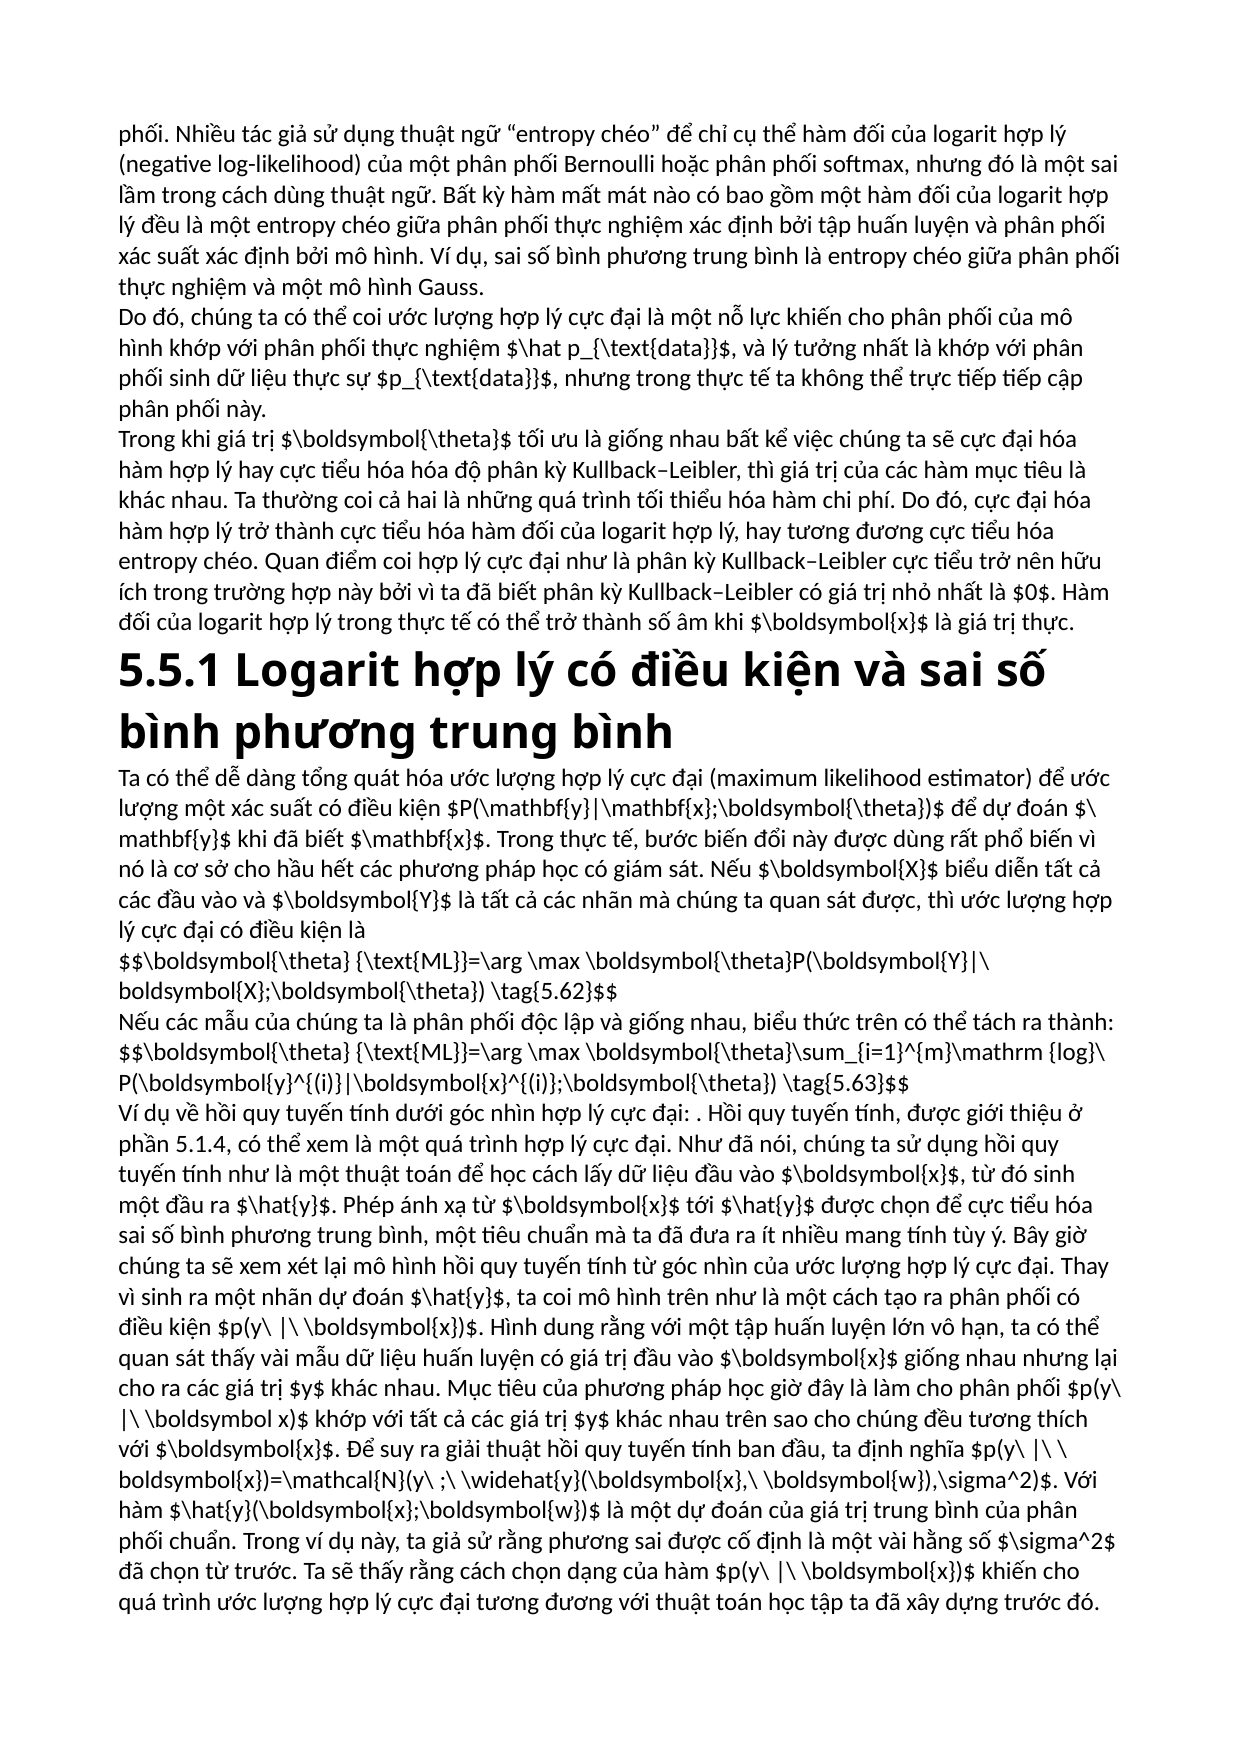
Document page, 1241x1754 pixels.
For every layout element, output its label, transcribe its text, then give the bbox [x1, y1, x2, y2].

text Do đó, chúng ta có thể coi ước lượng hợp lý cực đại là một nỗ lực khiến cho phân phối của mô hình khớp với phân phối thực nghiệm $\hat p_{\text{data}}$, và lý tưởng nhất là khớp với phân phối sinh dữ liệu thực sự $p_{\text{data}}$, nhưng trong thực tế ta không thể trực tiếp tiếp cập phân phối này. [118, 301, 1122, 423]
text $$\boldsymbol{\theta} {\text{ML}}=\arg \max \boldsymbol{\theta}\sum_{i=1}^{m}\mathrm {log}\ P(\boldsymbol{y}^{(i)}|\boldsymbol{x}^{(i)};\boldsymbol{\theta}) \tag{5.63}$$ [118, 1036, 1122, 1097]
text Nếu các mẫu của chúng ta là phân phối độc lập và giống nhau, biểu thức trên có thể tách ra thành: [118, 1006, 1122, 1036]
text $$\boldsymbol{\theta} {\text{ML}}=\arg \max \boldsymbol{\theta}P(\boldsymbol{Y}|\boldsymbol{X};\boldsymbol{\theta}) \tag{5.62}$$ [118, 945, 1122, 1006]
text Ta có thể dễ dàng tổng quát hóa ước lượng hợp lý cực đại (maximum likelihood estimator) để ước lượng một xác suất có điều kiện $P(\mathbf{y}|\mathbf{x};\boldsymbol{\theta})$ để dự đoán $\mathbf{y}$ khi đã biết $\mathbf{x}$. Trong thực tế, bước biến đổi này được dùng rất phổ biến vì nó là cơ sở cho hầu hết các phương pháp học có giám sát. Nếu $\boldsymbol{X}$ biểu diễn tất cả các đầu vào và $\boldsymbol{Y}$ là tất cả các nhãn mà chúng ta quan sát được, thì ước lượng hợp lý cực đại có điều kiện là [118, 762, 1122, 945]
text phối. Nhiều tác giả sử dụng thuật ngữ “entropy chéo” để chỉ cụ thể hàm đối của logarit hợp lý (negative log-likelihood) của một phân phối Bernoulli hoặc phân phối softmax, nhưng đó là một sai lầm trong cách dùng thuật ngữ. Bất kỳ hàm mất mát nào có bao gồm một hàm đối của logarit hợp lý đều là một entropy chéo giữa phân phối thực nghiệm xác định bởi tập huấn luyện và phân phối xác suất xác định bởi mô hình. Ví dụ, sai số bình phương trung bình là entropy chéo giữa phân phối thực nghiệm và một mô hình Gauss. [118, 118, 1122, 301]
text Trong khi giá trị $\boldsymbol{\theta}$ tối ưu là giống nhau bất kể việc chúng ta sẽ cực đại hóa hàm hợp lý hay cực tiểu hóa hóa độ phân kỳ Kullback–Leibler, thì giá trị của các hàm mục tiêu là khác nhau. Ta thường coi cả hai là những quá trình tối thiểu hóa hàm chi phí. Do đó, cực đại hóa hàm hợp lý trở thành cực tiểu hóa hàm đối của logarit hợp lý, hay tương đương cực tiểu hóa entropy chéo. Quan điểm coi hợp lý cực đại như là phân kỳ Kullback–Leibler cực tiểu trở nên hữu ích trong trường hợp này bởi vì ta đã biết phân kỳ Kullback–Leibler có giá trị nhỏ nhất là $0$. Hàm đối của logarit hợp lý trong thực tế có thể trở thành số âm khi $\boldsymbol{x}$ là giá trị thực. [118, 423, 1122, 637]
subtitle 5.5.1 Logarit hợp lý có điều kiện và sai số bình phương trung bình [118, 637, 1122, 762]
text Ví dụ về hồi quy tuyến tính dưới góc nhìn hợp lý cực đại: . Hồi quy tuyến tính, được giới thiệu ở phần 5.1.4, có thể xem là một quá trình hợp lý cực đại. Như đã nói, chúng ta sử dụng hồi quy tuyến tính như là một thuật toán để học cách lấy dữ liệu đầu vào $\boldsymbol{x}$, từ đó sinh một đầu ra $\hat{y}$. Phép ánh xạ từ $\boldsymbol{x}$ tới $\hat{y}$ được chọn để cực tiểu hóa sai số bình phương trung bình, một tiêu chuẩn mà ta đã đưa ra ít nhiều mang tính tùy ý. Bây giờ chúng ta sẽ xem xét lại mô hình hồi quy tuyến tính từ góc nhìn của ước lượng hợp lý cực đại. Thay vì sinh ra một nhãn dự đoán $\hat{y}$, ta coi mô hình trên như là một cách tạo ra phân phối có điều kiện $p(y\ |\ \boldsymbol{x})$. Hình dung rằng với một tập huấn luyện lớn vô hạn, ta có thể quan sát thấy vài mẫu dữ liệu huấn luyện có giá trị đầu vào $\boldsymbol{x}$ giống nhau nhưng lại cho ra các giá trị $y$ khác nhau. Mục tiêu của phương pháp học giờ đây là làm cho phân phối $p(y\ |\ \boldsymbol x)$ khớp với tất cả các giá trị $y$ khác nhau trên sao cho chúng đều tương thích với $\boldsymbol{x}$. Để suy ra giải thuật hồi quy tuyến tính ban đầu, ta định nghĩa $p(y\ |\ \boldsymbol{x})=\mathcal{N}(y\ ;\ \widehat{y}(\boldsymbol{x},\ \boldsymbol{w}),\sigma^2)$. Với hàm $\hat{y}(\boldsymbol{x};\boldsymbol{w})$ là một dự đoán của giá trị trung bình của phân phối chuẩn. Trong ví dụ này, ta giả sử rằng phương sai được cố định là một vài hằng số $\sigma^2$ đã chọn từ trước. Ta sẽ thấy rằng cách chọn dạng của hàm $p(y\ |\ \boldsymbol{x})$ khiến cho quá trình ước lượng hợp lý cực đại tương đương với thuật toán học tập ta đã xây dựng trước đó. [118, 1097, 1122, 1616]
